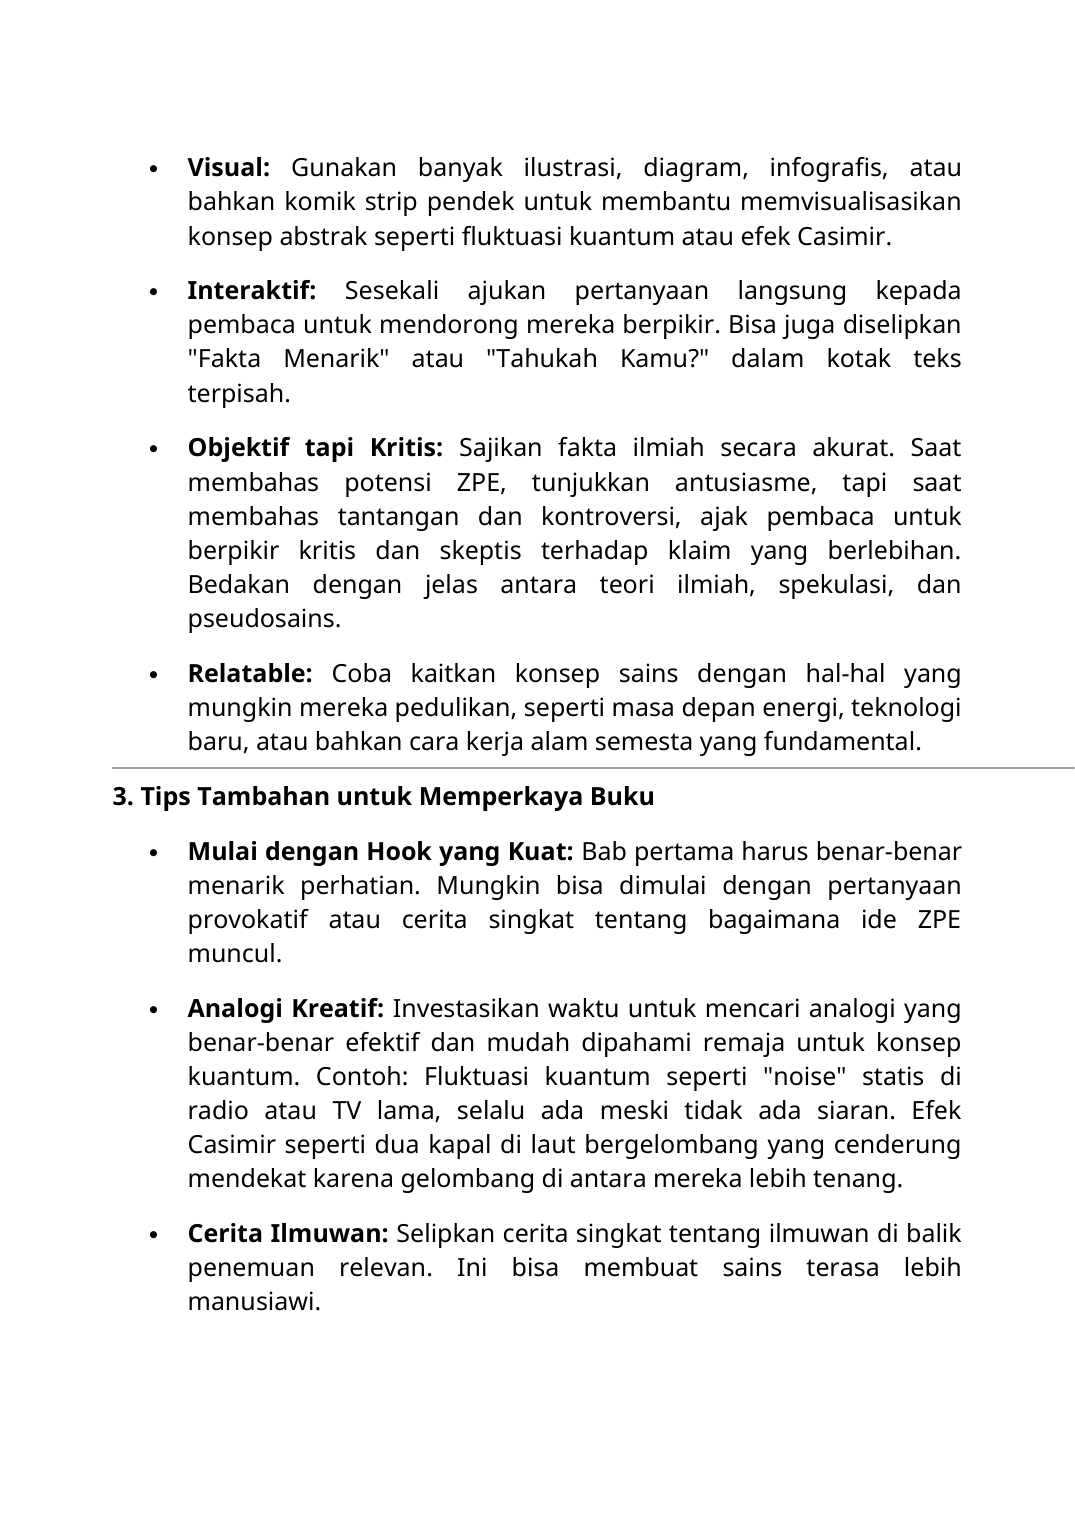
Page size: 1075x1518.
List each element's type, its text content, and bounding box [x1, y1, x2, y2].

list Analogi Kreatif: Investasikan waktu untuk mencari analogi yang benar-benar efektif dan mudah dipahami remaja untuk konsep kuantum. Contoh: Fluktuasi kuantum seperti "noise" statis di radio atau TV lama, selalu ada meski tidak ada siaran. Efek Casimir seperti dua kapal di laut bergelombang yang cenderung mendekat karena gelombang di antara mereka lebih tenang. [150, 991, 962, 1195]
list Relatable: Coba kaitkan konsep sains dengan hal-hal yang mungkin mereka pedulikan, seperti masa depan energi, teknologi baru, atau bahkan cara kerja alam semesta yang fundamental. [150, 655, 962, 757]
list Cerita Ilmuwan: Selipkan cerita singkat tentang ilmuwan di balik penemuan relevan. Ini bisa membuat sains terasa lebih manusiawi. [150, 1216, 962, 1318]
list Visual: Gunakan banyak ilustrasi, diagram, infografis, atau bahkan komik strip pendek untuk membantu memvisualisasikan konsep abstrak seperti fluktuasi kuantum atau efek Casimir. [150, 150, 962, 252]
list Mulai dengan Hook yang Kuat: Bab pertama harus benar-benar menarik perhatian. Mungkin bisa dimulai dengan pertanyaan provokatif atau cerita singkat tentang bagaimana ide ZPE muncul. [150, 833, 962, 970]
text 3. Tips Tambahan untuk Memperkaya Buku [112, 779, 962, 813]
list Interaktif: Sesekali ajukan pertanyaan langsung kepada pembaca untuk mendorong mereka berpikir. Bisa juga diselipkan "Fakta Menarik" atau "Tahukah Kamu?" dalam kotak teks terpisah. [150, 273, 962, 409]
list Objektif tapi Kritis: Sajikan fakta ilmiah secara akurat. Saat membahas potensi ZPE, tunjukkan antusiasme, tapi saat membahas tantangan dan kontroversi, ajak pembaca untuk berpikir kritis dan skeptis terhadap klaim yang berlebihan. Bedakan dengan jelas antara teori ilmiah, spekulasi, dan pseudosains. [150, 430, 962, 634]
